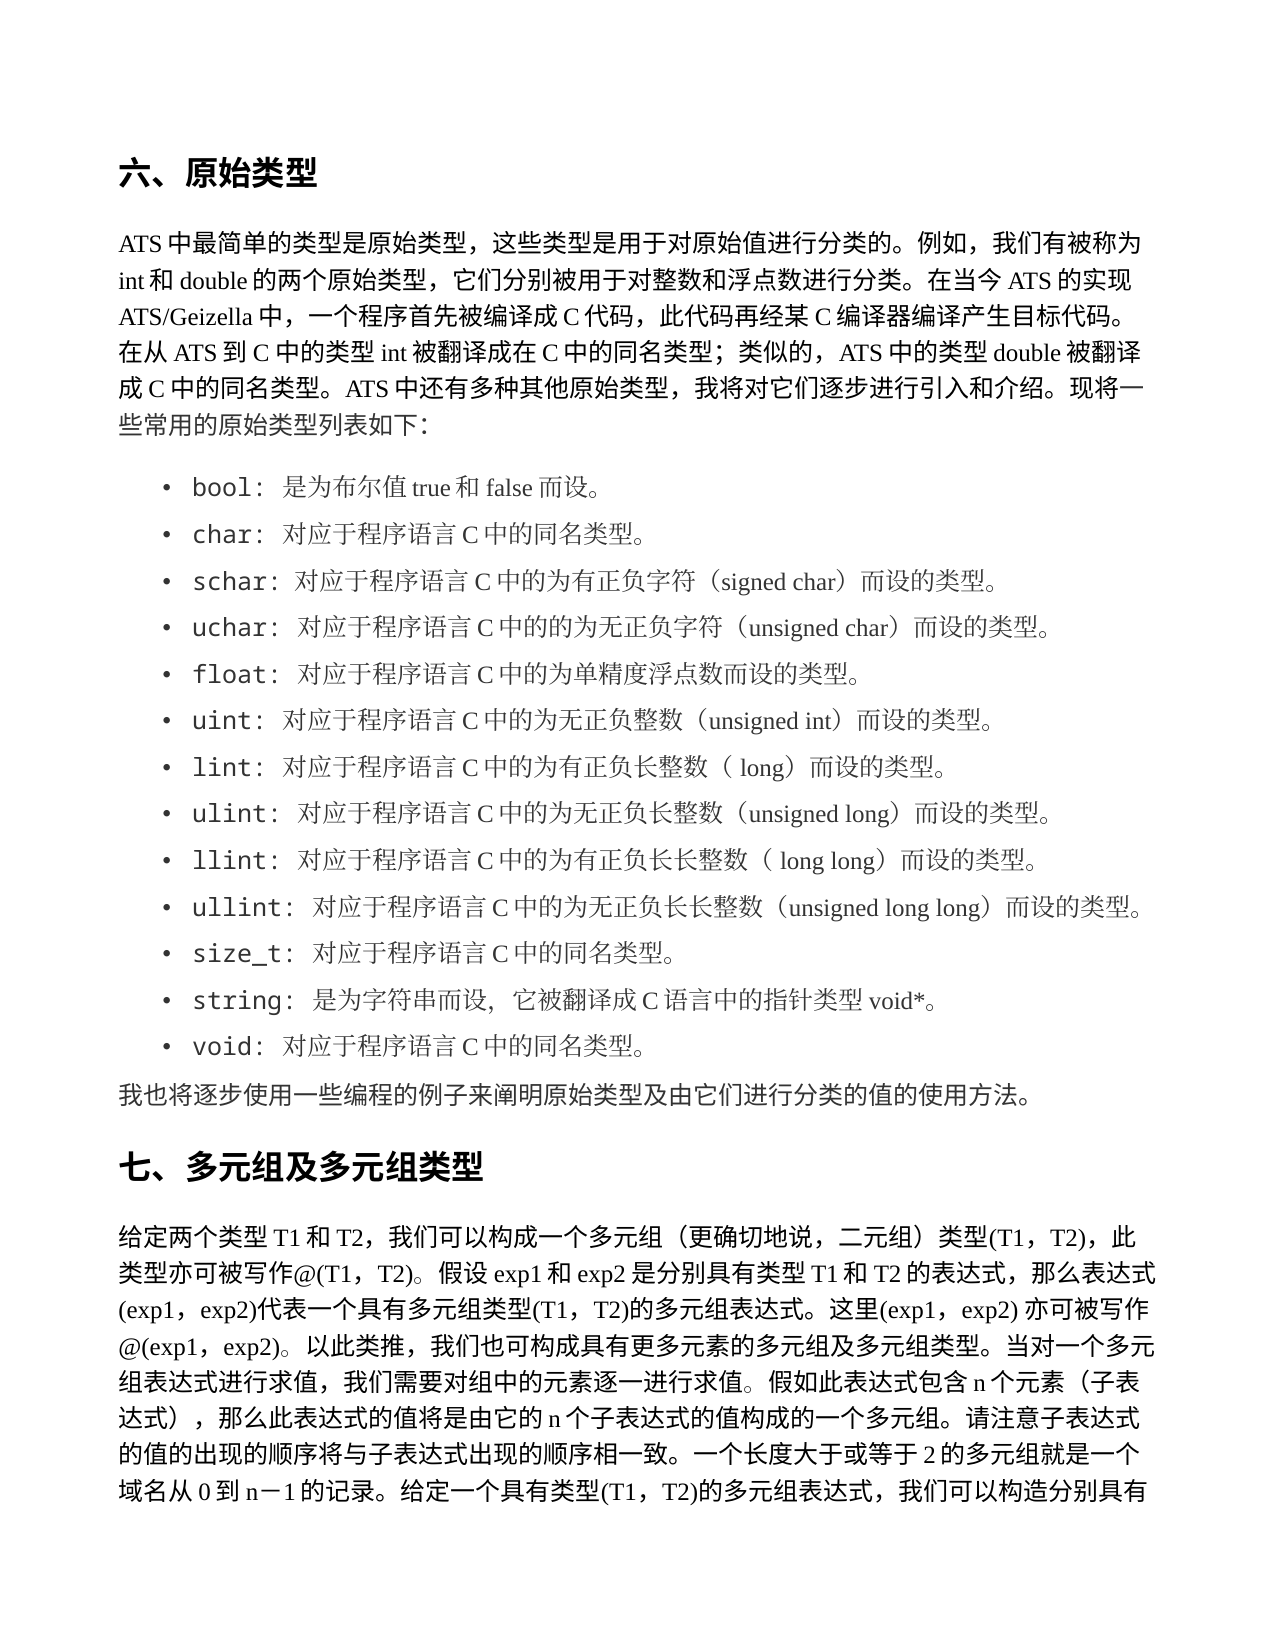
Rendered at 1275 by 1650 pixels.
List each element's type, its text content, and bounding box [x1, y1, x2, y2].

list void: 对应于程序语言C中的同名类型。 [162, 1029, 1157, 1063]
list bool: 是为布尔值true和false而设。 [162, 470, 1157, 504]
list string: 是为字符串而设，它被翻译成C语言中的指针类型void*。 [162, 982, 1157, 1016]
list size_t: 对应于程序语言C中的同名类型。 [162, 936, 1157, 970]
list uint: 对应于程序语言C中的为无正负整数（unsigned int）而设的类型。 [162, 703, 1157, 737]
text 六、原始类型 [118, 147, 1157, 195]
list char: 对应于程序语言C中的同名类型。 [162, 517, 1157, 551]
text 给定两个类型T1和T2，我们可以构成一个多元组（更确切地说，二元组）类型(T1，T2)，此类型亦可被写作@(T1，T2)。假设exp1和exp2是分别具有类型T1和T2的表达式，那么表达式(exp1，exp2)代表一个具有多元组类型(T1，T2)的多元组表达式。这里(exp1，exp2) 亦可被写作@(exp1，exp2)。以此类推，我们也可构成具有更多元素的多元组及多元组类型。当对一个多元组表达式进行求值，我们需要对组中的元素逐一进行求值。假如此表达式包含n个元素（子表达式），那么此表达式的值将是由它的n个子表达式的值构成的一个多元组。请注意子表达式的值的出现的顺序将与子表达式出现的顺序相一致。一个长度大于或等于2的多元组就是一个域名从0到n－1的记录。给定一个具有类型(T1，T2)的多元组表达式，我们可以构造分别具有 [118, 1217, 1157, 1507]
text 我也将逐步使用一些编程的例子来阐明原始类型及由它们进行分类的值的使用方法。 [118, 1075, 1157, 1112]
text ATS中最简单的类型是原始类型，这些类型是用于对原始值进行分类的。例如，我们有被称为int和double的两个原始类型，它们分别被用于对整数和浮点数进行分类。在当今ATS的实现ATS/Geizella中，一个程序首先被编译成C代码，此代码再经某C编译器编译产生目标代码。在从ATS到C 中的类型int被翻译成在C中的同名类型；类似的，ATS中的类型double被翻译成C中的同名类型。ATS中还有多种其他原始类型，我将对它们逐步进行引入和介绍。现将一些常用的原始类型列表如下： [118, 224, 1157, 441]
list llint: 对应于程序语言C中的为有正负长长整数（ long long）而设的类型。 [162, 843, 1157, 877]
list uchar: 对应于程序语言C中的的为无正负字符（unsigned char）而设的类型。 [162, 610, 1157, 644]
list ullint: 对应于程序语言C中的为无正负长长整数（unsigned long long）而设的类型。 [162, 889, 1157, 923]
list float: 对应于程序语言C中的为单精度浮点数而设的类型。 [162, 656, 1157, 690]
text 七、多元组及多元组类型 [118, 1140, 1157, 1189]
list lint: 对应于程序语言C中的为有正负长整数（ long）而设的类型。 [162, 749, 1157, 783]
list ulint: 对应于程序语言C中的为无正负长整数（unsigned long）而设的类型。 [162, 796, 1157, 830]
list schar: 对应于程序语言C中的为有正负字符（signed char）而设的类型。 [162, 563, 1157, 597]
